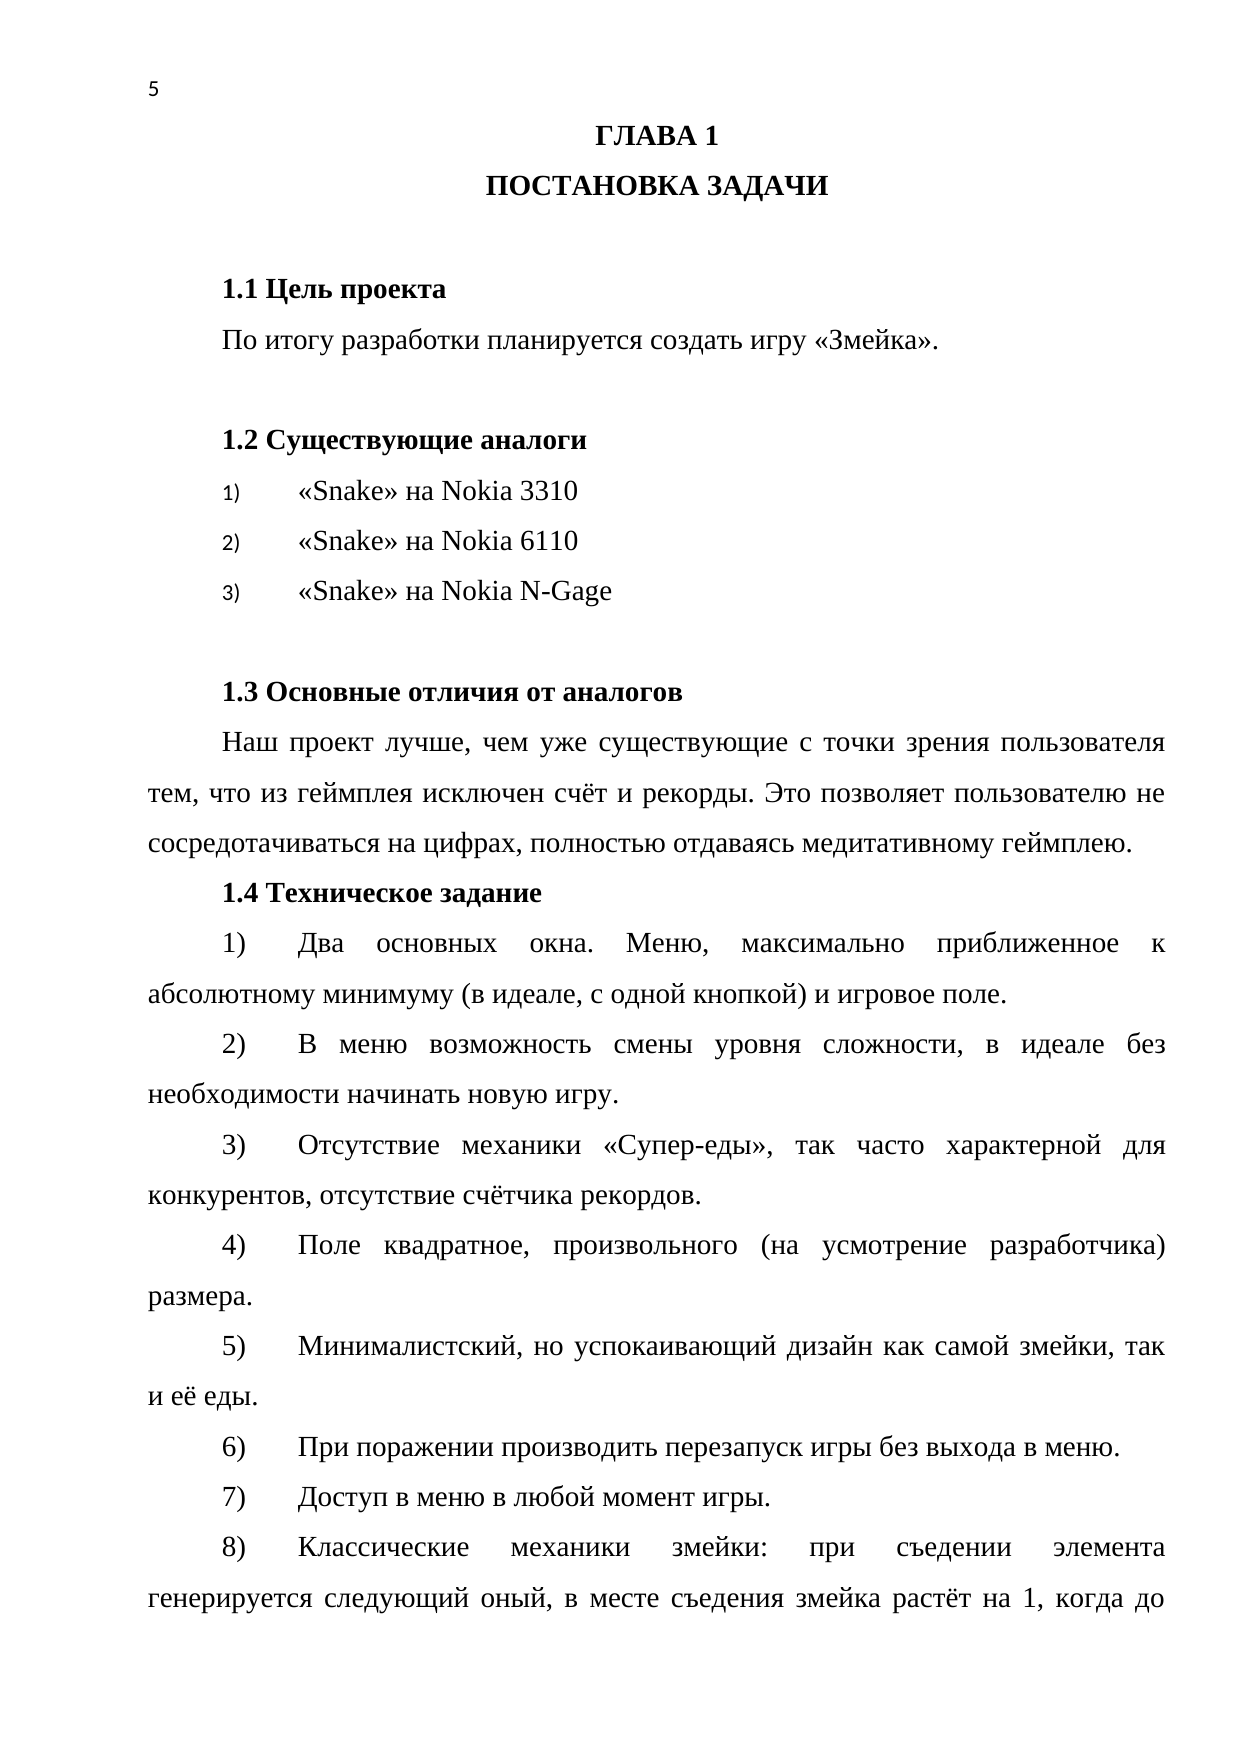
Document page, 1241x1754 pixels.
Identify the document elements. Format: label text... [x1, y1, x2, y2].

text По итогу разработки планируется создать игру «Змейка». [148, 322, 1166, 355]
list «Snake» на Nokia 6110 [148, 523, 1166, 557]
list Отсутствие механики «Супер-еды», так часто характерной для конкурентов, отсутствие счётчика рекордов. [148, 1127, 1166, 1211]
subtitle 1.4 Техническое задание [148, 875, 1166, 909]
list Поле квадратное, произвольного (на усмотрение разработчика) размера. [148, 1227, 1166, 1311]
subtitle 1.2 Существующие аналоги [148, 422, 1166, 456]
list Два основных окна. Меню, максимально приближенное к абсолютному минимуму (в идеале, с одной кнопкой) и игровое поле. [148, 926, 1166, 1009]
list При поражении производить перезапуск игры без выхода в меню. [148, 1429, 1166, 1462]
list «Snake» на Nokia N-Gage [148, 573, 1166, 607]
text Наш проект лучше, чем уже существующие с точки зрения пользователя тем, что из геймплея исключен счёт и рекорды. Это позволяет пользователю не сосредотачиваться на цифрах, полностью отдаваясь медитативному геймплею. [148, 724, 1166, 858]
list Минималистский, но успокаивающий дизайн как самой змейки, так и её еды. [148, 1328, 1166, 1412]
subtitle 1.1 Цель проекта [148, 272, 1166, 305]
list Доступ в меню в любой момент игры. [148, 1479, 1166, 1513]
list «Snake» на Nokia 3310 [148, 473, 1166, 506]
list В меню возможность смены уровня сложности, в идеале без необходимости начинать новую игру. [148, 1026, 1166, 1110]
text ГЛАВА 1 ПОСТАНОВКА ЗАДАЧИ [148, 118, 1166, 202]
list Классические механики змейки: при съедении элемента генерируется следующий оный, в месте съедения змейка растёт на 1, когда до [148, 1529, 1166, 1613]
subtitle 1.3 Основные отличия от аналогов [148, 674, 1166, 708]
